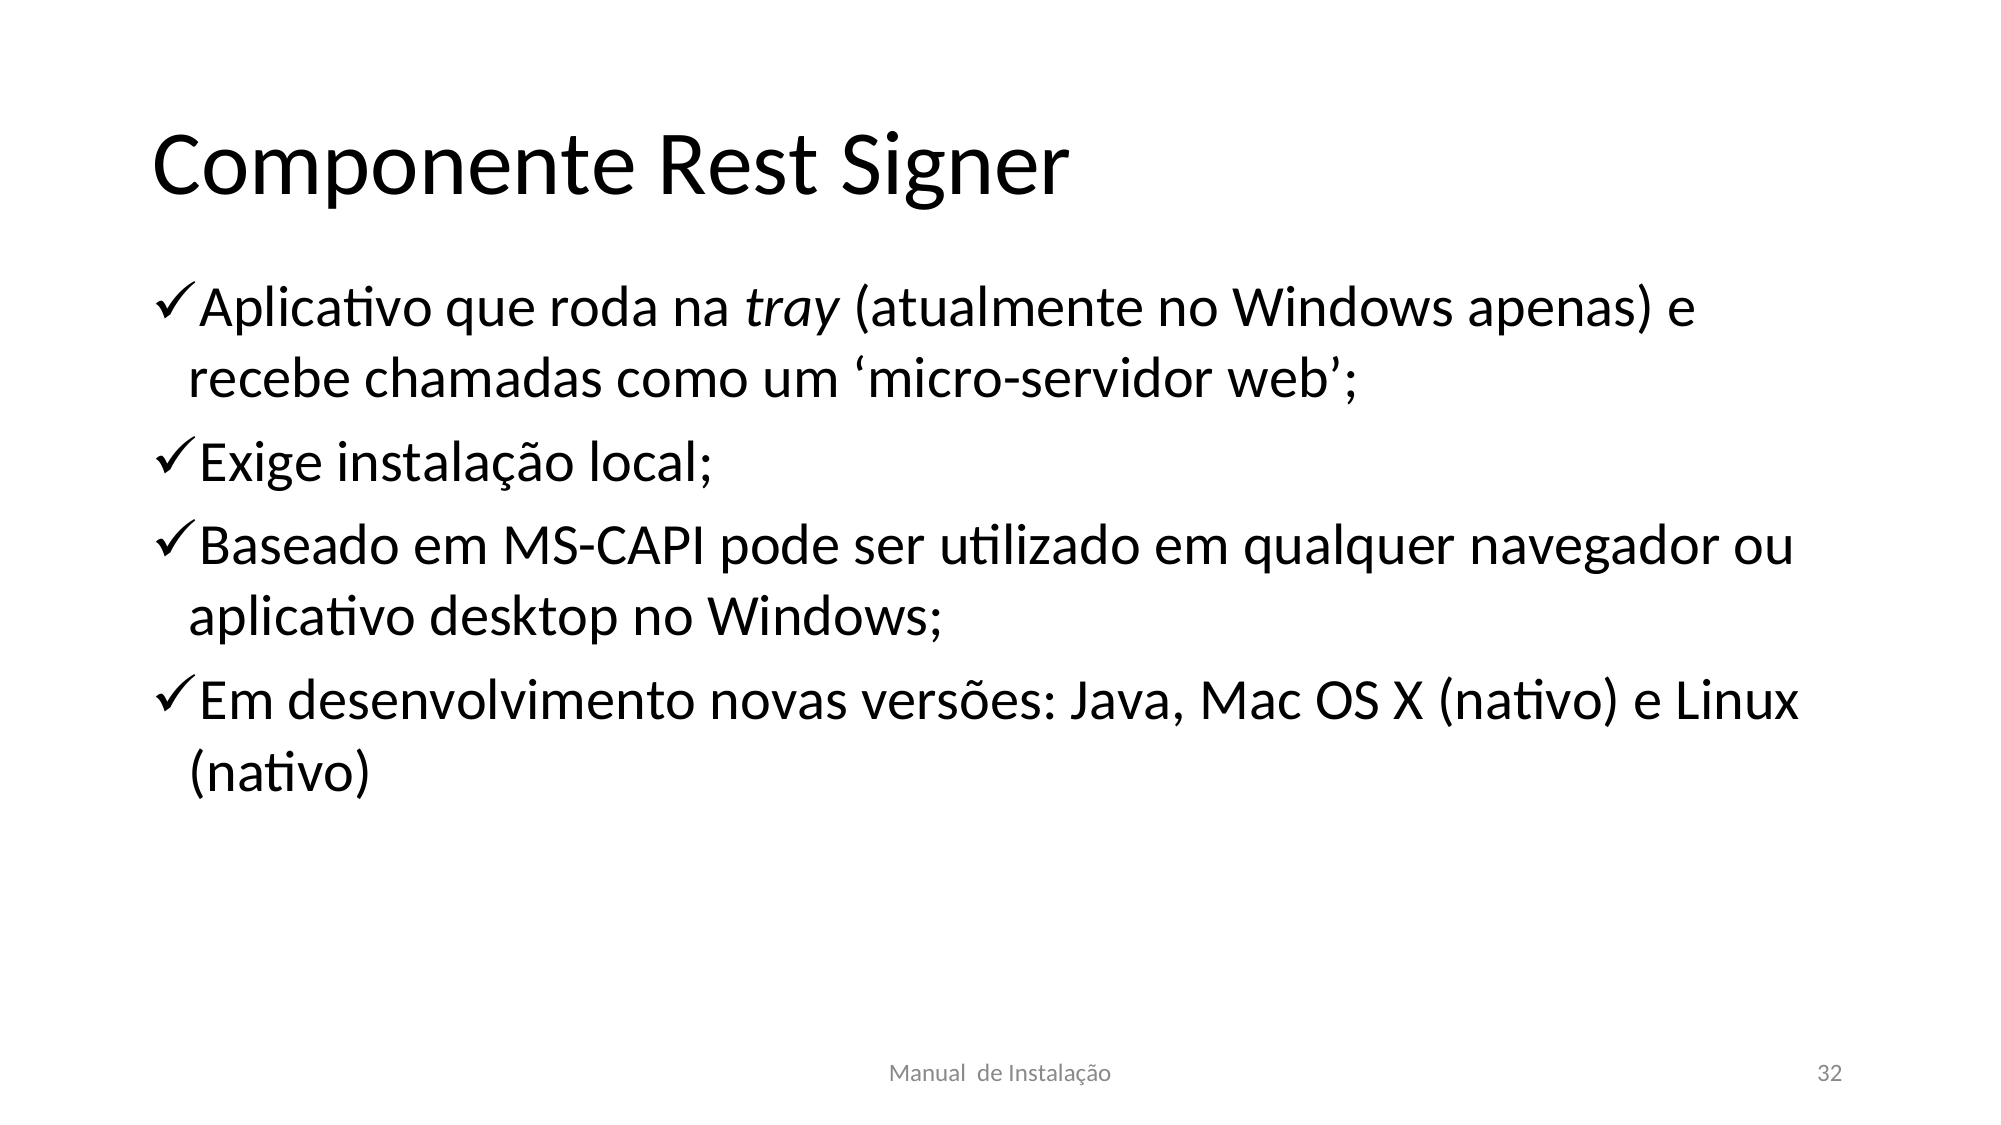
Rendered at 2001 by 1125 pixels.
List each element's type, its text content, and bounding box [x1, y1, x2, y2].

text Baseado em MS-CAPI pode ser utilizado em qualquer navegador ou aplicativo desktop no Windows; [151, 507, 1842, 650]
text Em desenvolvimento novas versões: Java, Mac OS X (nativo) e Linux (nativo) [151, 663, 1842, 806]
subtitle Componente Rest Signer [152, 106, 1842, 217]
text Aplicativo que roda na tray (atualmente no Windows apenas) e recebe chamadas como um ‘micro-servidor web’; [151, 270, 1842, 412]
text Exige instalação local; [151, 425, 1842, 496]
